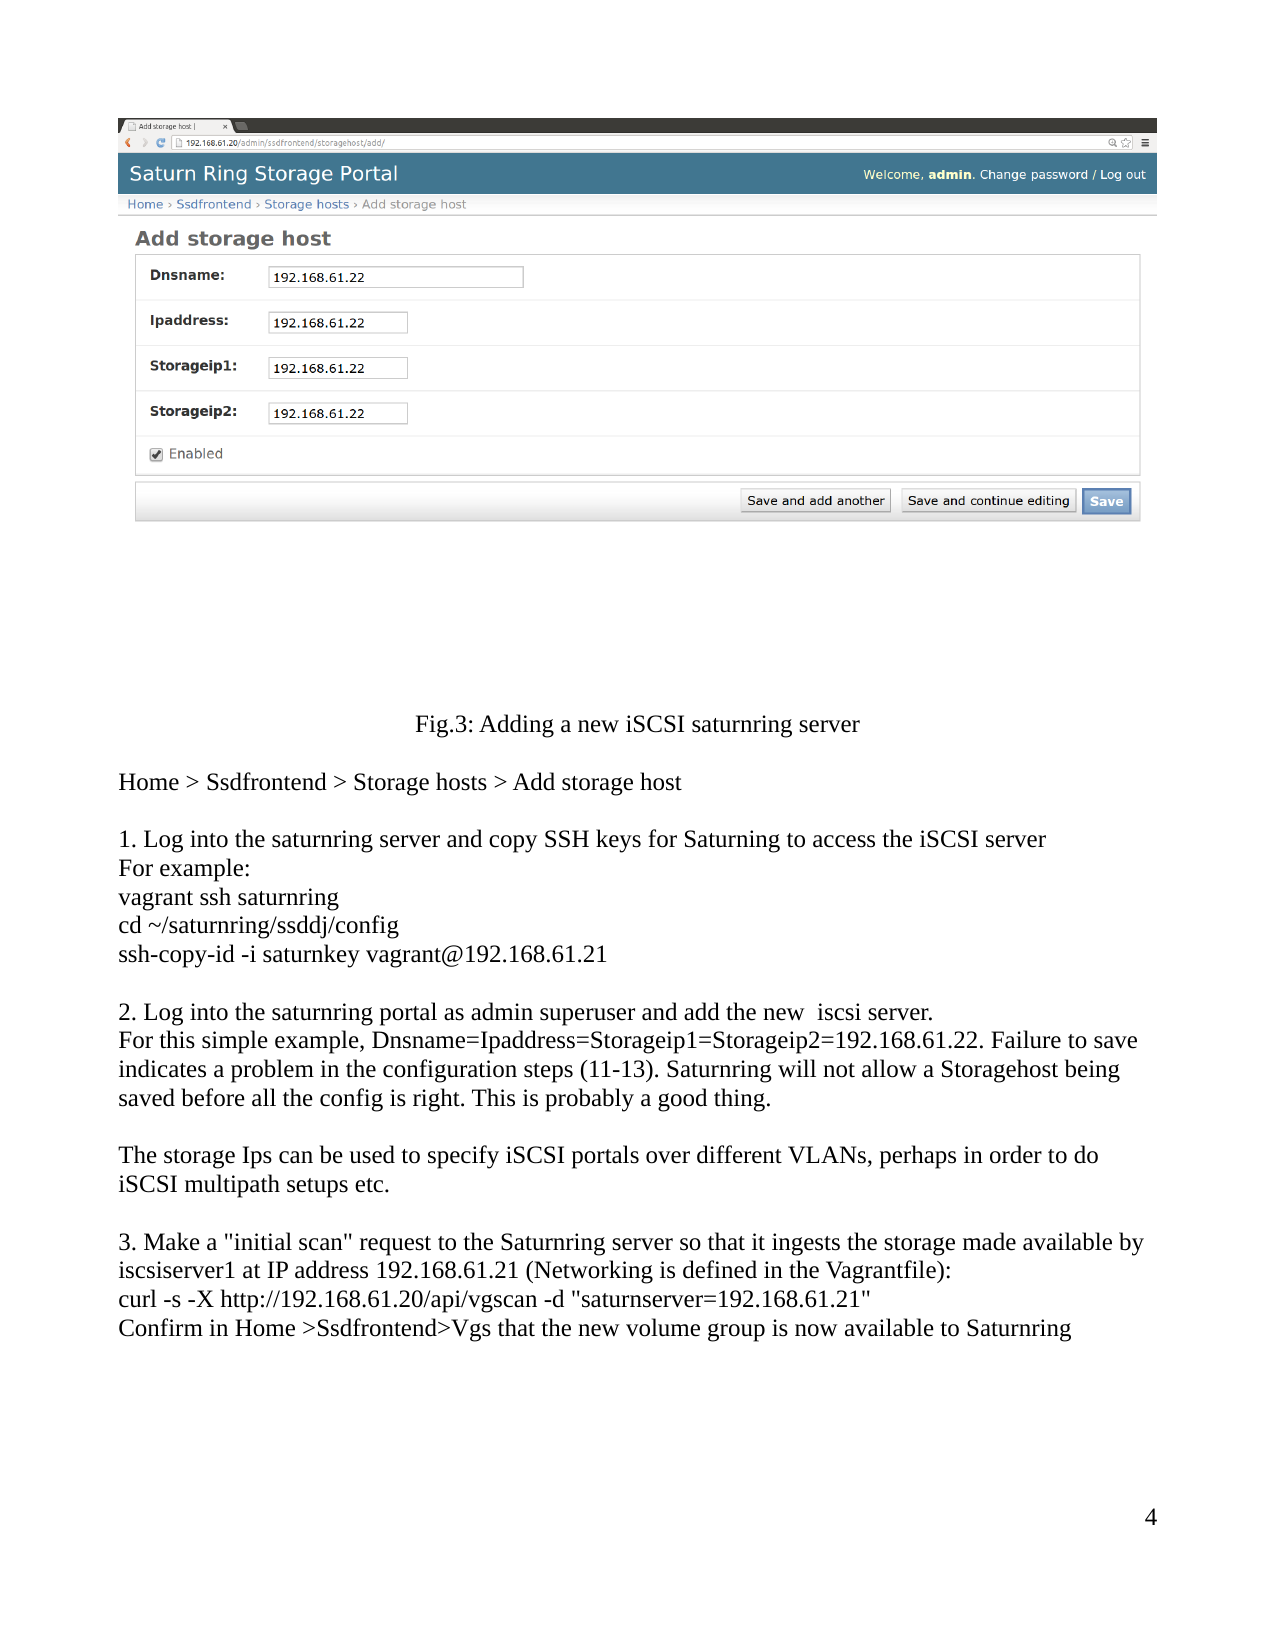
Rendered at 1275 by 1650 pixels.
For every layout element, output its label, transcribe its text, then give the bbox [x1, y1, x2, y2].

text The storage Ips can be used to specify iSCSI portals over different VLANs, perhaps in order to do iSCSI multipath setups etc. [118, 1141, 1157, 1198]
text Home > Ssdfrontend > Storage hosts > Add storage host [118, 767, 1157, 796]
text vagrant ssh saturnring [118, 882, 1157, 911]
text 2. Log into the saturnring portal as admin superuser and add the new iscsi server. [118, 997, 1157, 1026]
text cd ~/saturnring/ssddj/config [118, 911, 1157, 939]
text Fig.3: Adding a new iSCSI saturnring server [118, 710, 1157, 738]
text For this simple example, Dnsname=Ipaddress=Storageip1=Storageip2=192.168.61.22. Failure to save indicates a problem in the configuration steps (11-13). Saturnring will not allow a Storagehost being saved before all the config is right. This is probably a good thing. [118, 1026, 1157, 1112]
text 1. Log into the saturnring server and copy SSH keys for Saturning to access the iSCSI server [118, 824, 1157, 853]
text For example: [118, 853, 1157, 882]
text 3. Make a "initial scan" request to the Saturnring server so that it ingests the storage made available by iscsiserver1 at IP address 192.168.61.21 (Networking is defined in the Vagrantfile): [118, 1227, 1157, 1284]
picture [118, 118, 1157, 710]
text ssh-copy-id -i saturnkey vagrant@192.168.61.21 [118, 939, 1157, 968]
text curl -s -X http://192.168.61.20/api/vgscan -d "saturnserver=192.168.61.21" [118, 1284, 1157, 1313]
text Confirm in Home >Ssdfrontend>Vgs that the new volume group is now available to Saturnring [118, 1313, 1157, 1342]
